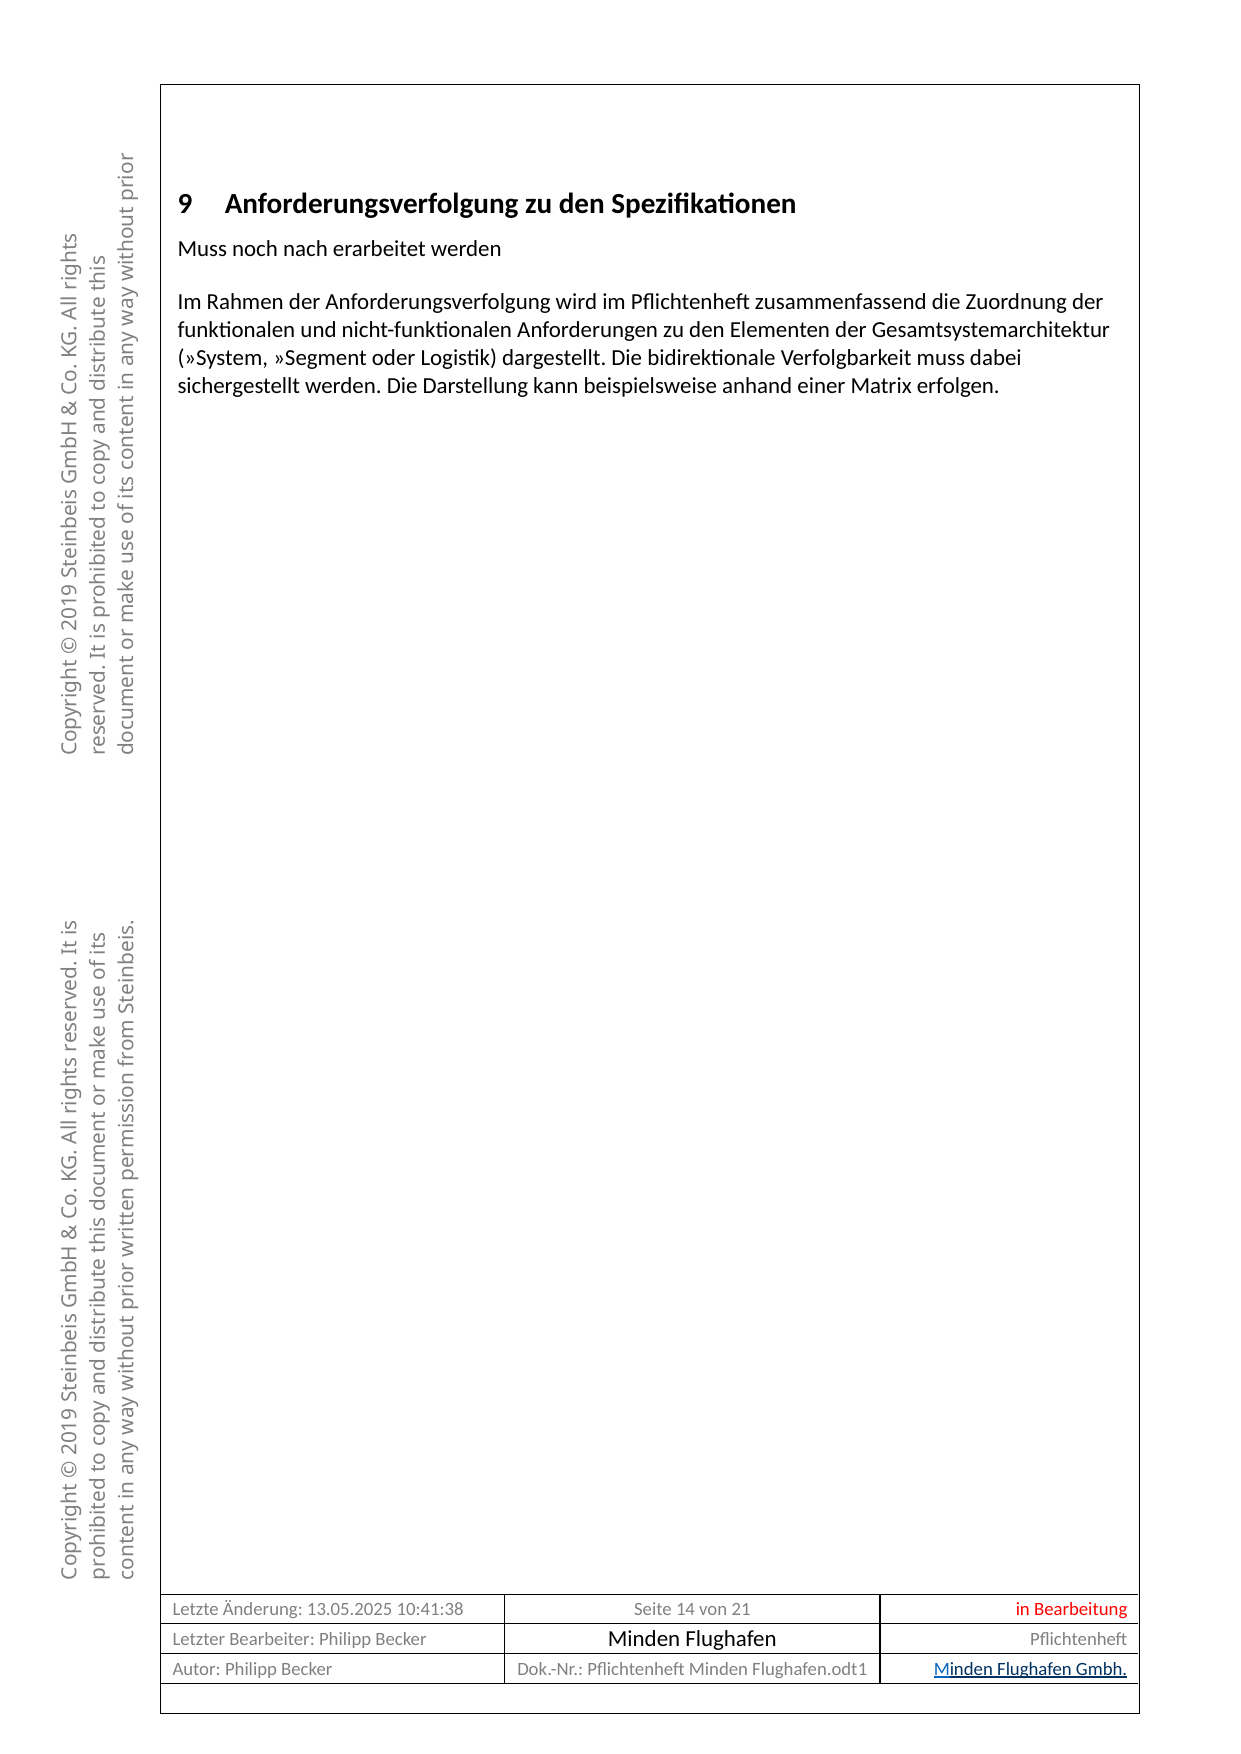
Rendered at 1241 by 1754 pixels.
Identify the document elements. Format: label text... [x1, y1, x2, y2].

text Im Rahmen der Anforderungsverfolgung wird im Pflichtenheft zusammenfassend die Zuordnung der funktionalen und nicht-funktionalen Anforderungen zu den Elementen der Gesamtsystemarchitektur (»System, »Segment oder Logistik) dargestellt. Die bidirektionale Verfolgbarkeit muss dabei sichergestellt werden. Die Darstellung kann beispielsweise anhand einer Matrix erfolgen. [177, 287, 1122, 399]
text Muss noch nach erarbeitet werden [177, 234, 1122, 262]
subtitle Anforderungsverfolgung zu den Spezifikationen [177, 186, 1122, 221]
